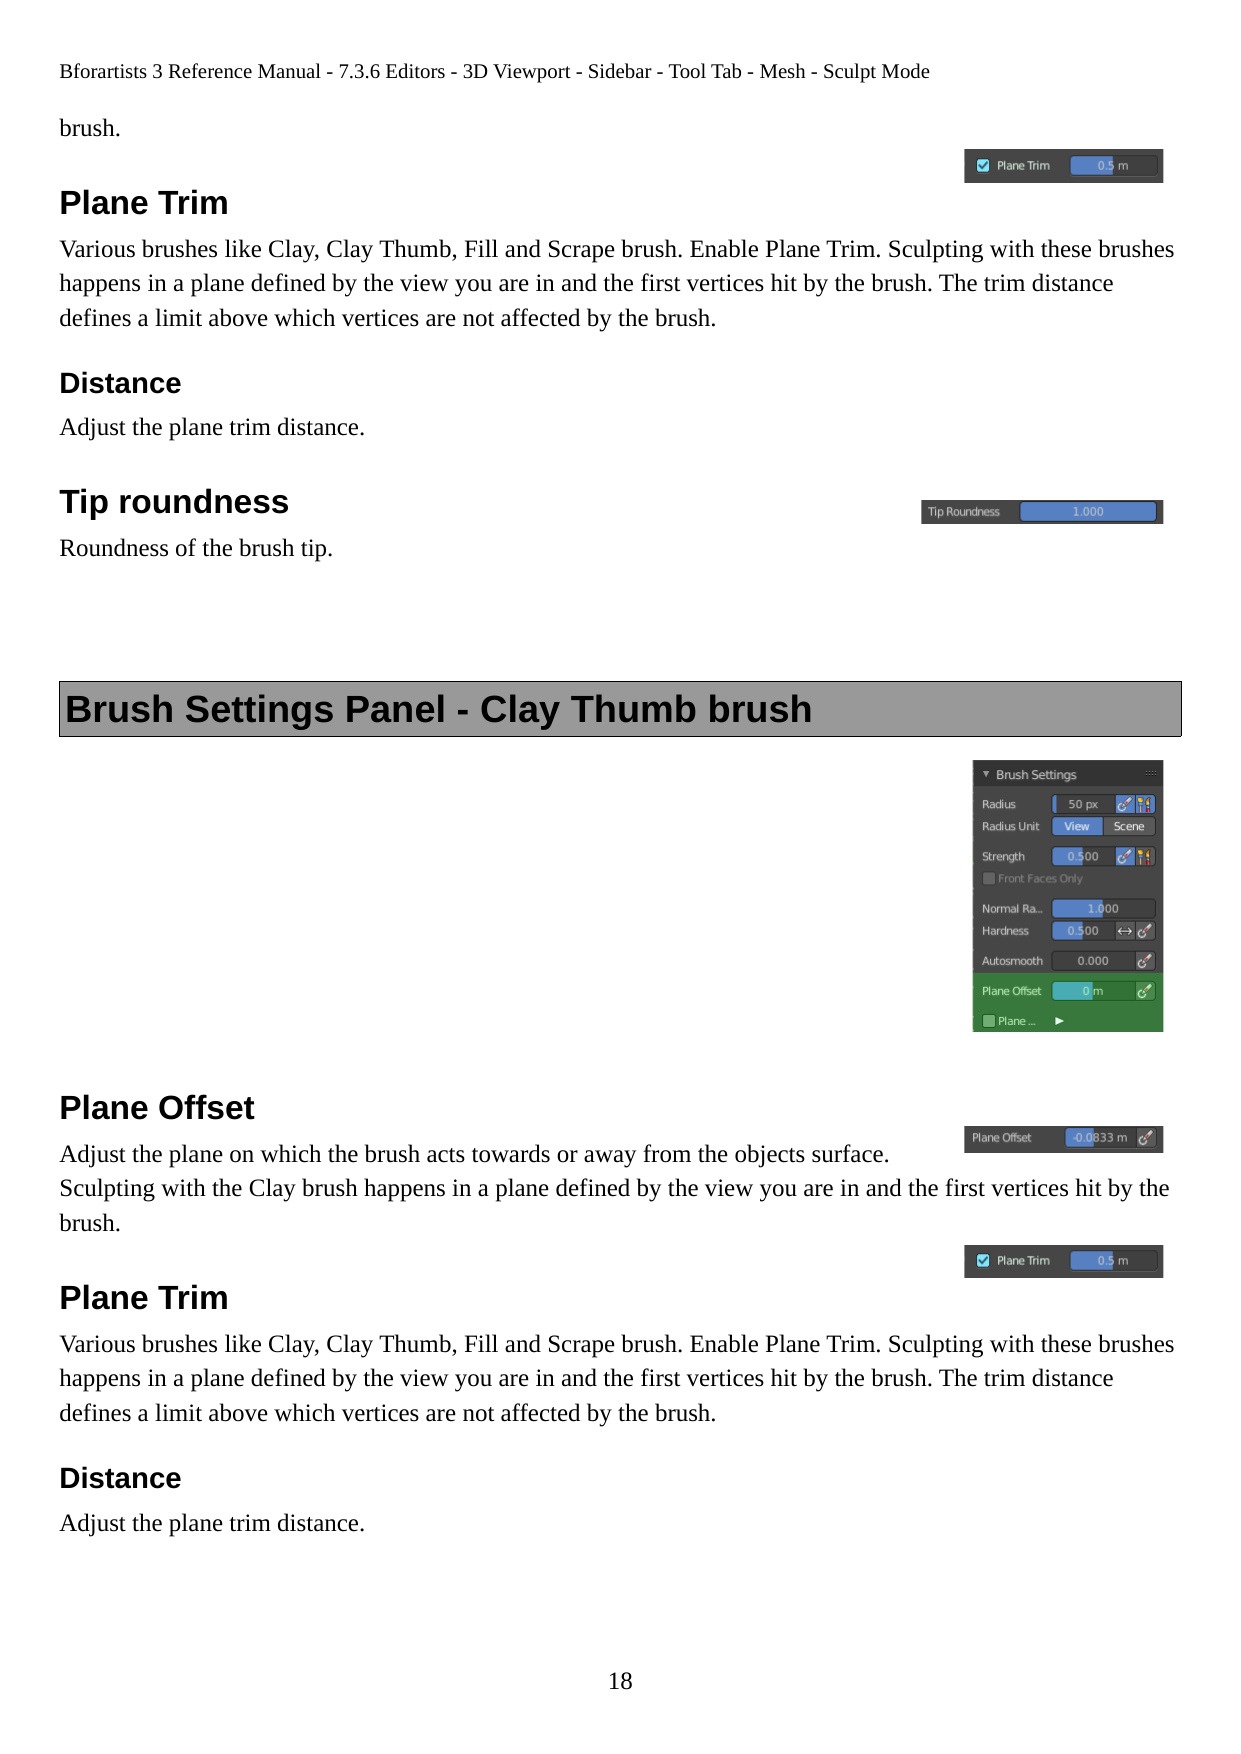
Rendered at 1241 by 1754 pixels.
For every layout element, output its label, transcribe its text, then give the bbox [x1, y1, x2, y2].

picture [964, 149, 1164, 183]
picture [921, 500, 1164, 524]
picture [964, 1245, 1164, 1278]
subtitle Plane Offset [59, 1088, 1181, 1126]
text brush. [59, 113, 1181, 141]
text Adjust the plane trim distance. [59, 1508, 1181, 1536]
text Various brushes like Clay, Clay Thumb, Fill and Scrape brush. Enable Plane Trim. Sculpting with these brushes happens in a plane defined by the view you are in and the first vertices hit by the brush. The trim distance defines a limit above which vertices are not affected by the brush. [59, 1329, 1181, 1426]
subtitle Distance [59, 1461, 1181, 1495]
picture [972, 760, 1164, 1032]
subtitle Distance [59, 366, 1181, 400]
subtitle Plane Trim [59, 182, 1181, 221]
text Adjust the plane trim distance. [59, 412, 1181, 441]
table_header Brush Settings Panel - Clay Thumb brush [60, 682, 1181, 736]
picture [964, 1126, 1164, 1153]
subtitle Tip roundness [59, 482, 1181, 521]
text Adjust the plane on which the brush acts towards or away from the objects surface. Sculpting with the Clay brush happens in a plane defined by the view you are in and the first vertices hit by the brush. [59, 1139, 1181, 1236]
text Various brushes like Clay, Clay Thumb, Fill and Scrape brush. Enable Plane Trim. Sculpting with these brushes happens in a plane defined by the view you are in and the first vertices hit by the brush. The trim distance defines a limit above which vertices are not affected by the brush. [59, 234, 1181, 331]
subtitle Plane Trim [59, 1278, 1181, 1316]
text Roundness of the brush tip. [59, 533, 1181, 562]
